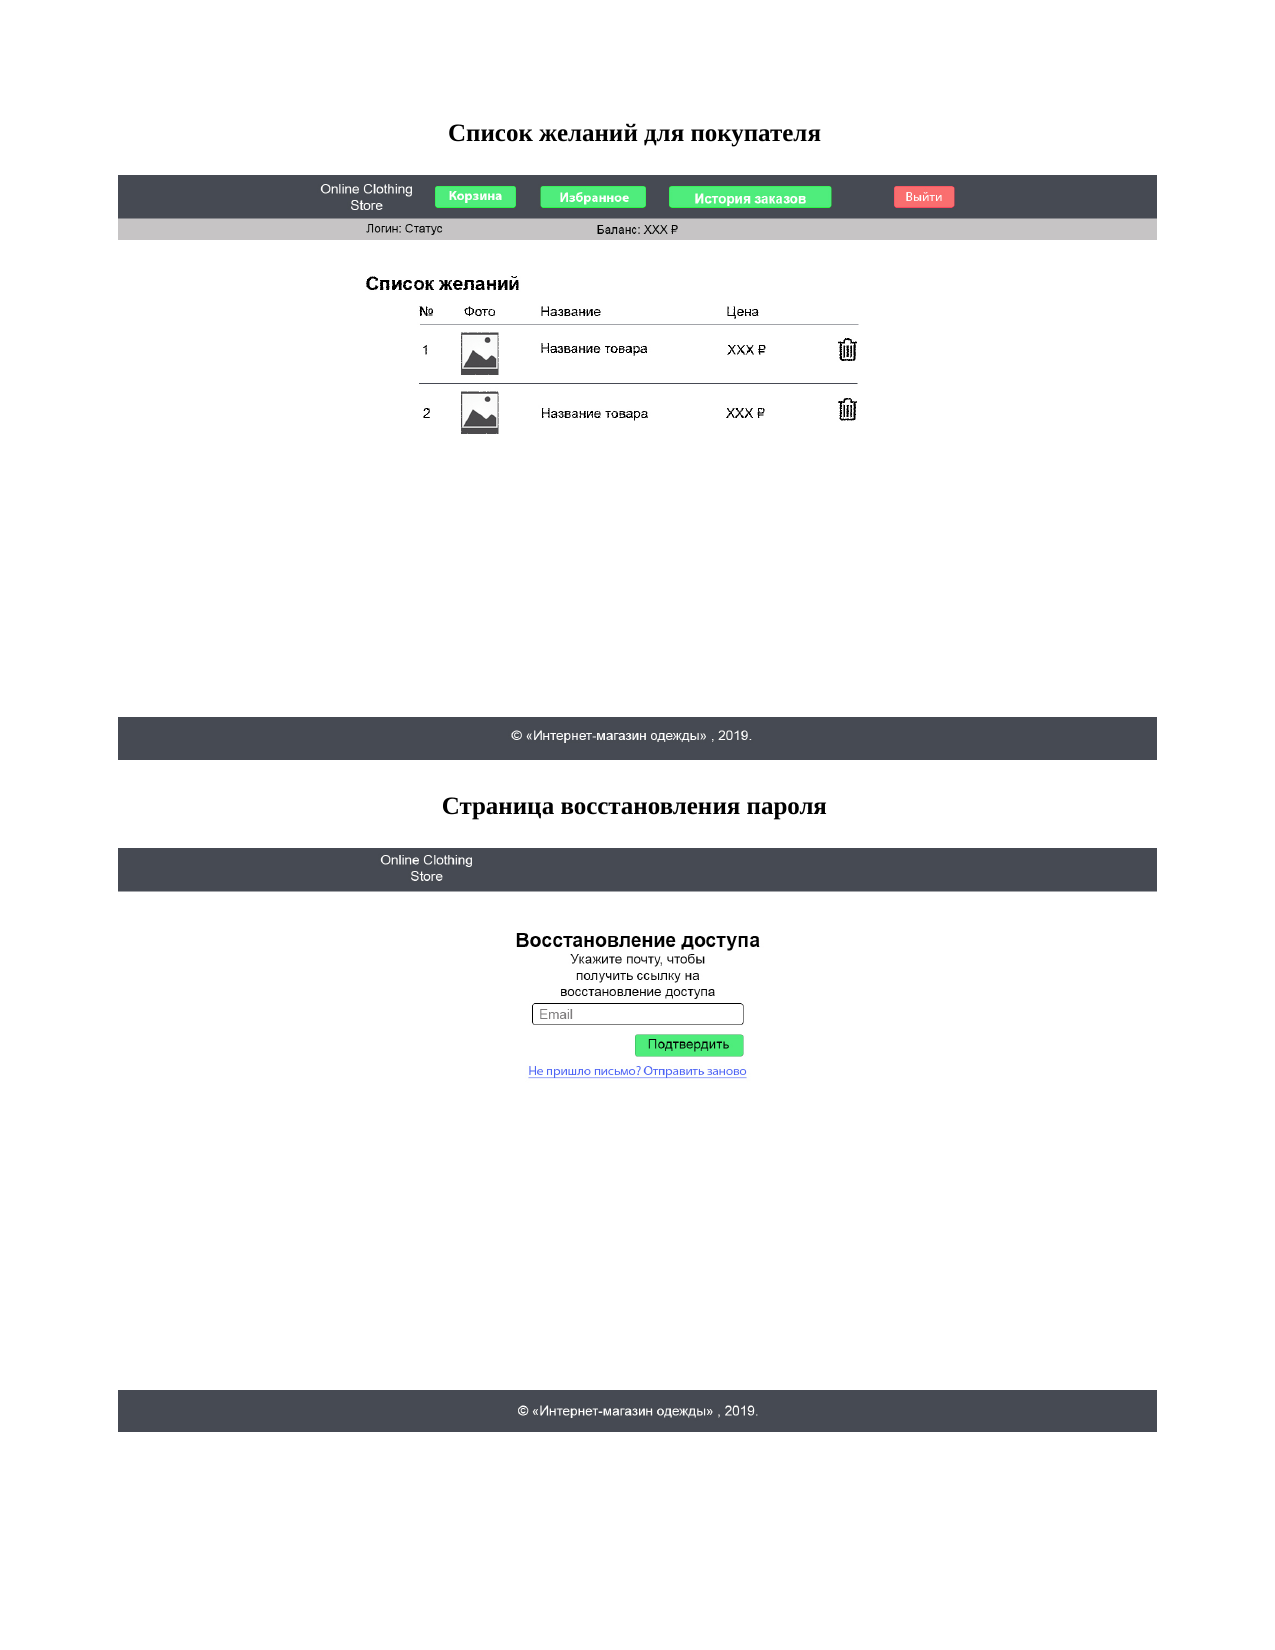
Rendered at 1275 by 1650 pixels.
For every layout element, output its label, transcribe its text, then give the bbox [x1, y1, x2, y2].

text Список желаний для покупателя [118, 118, 1157, 147]
text Страница восстановления пароля [118, 791, 1157, 819]
picture [118, 175, 1157, 762]
picture [118, 848, 1157, 1432]
